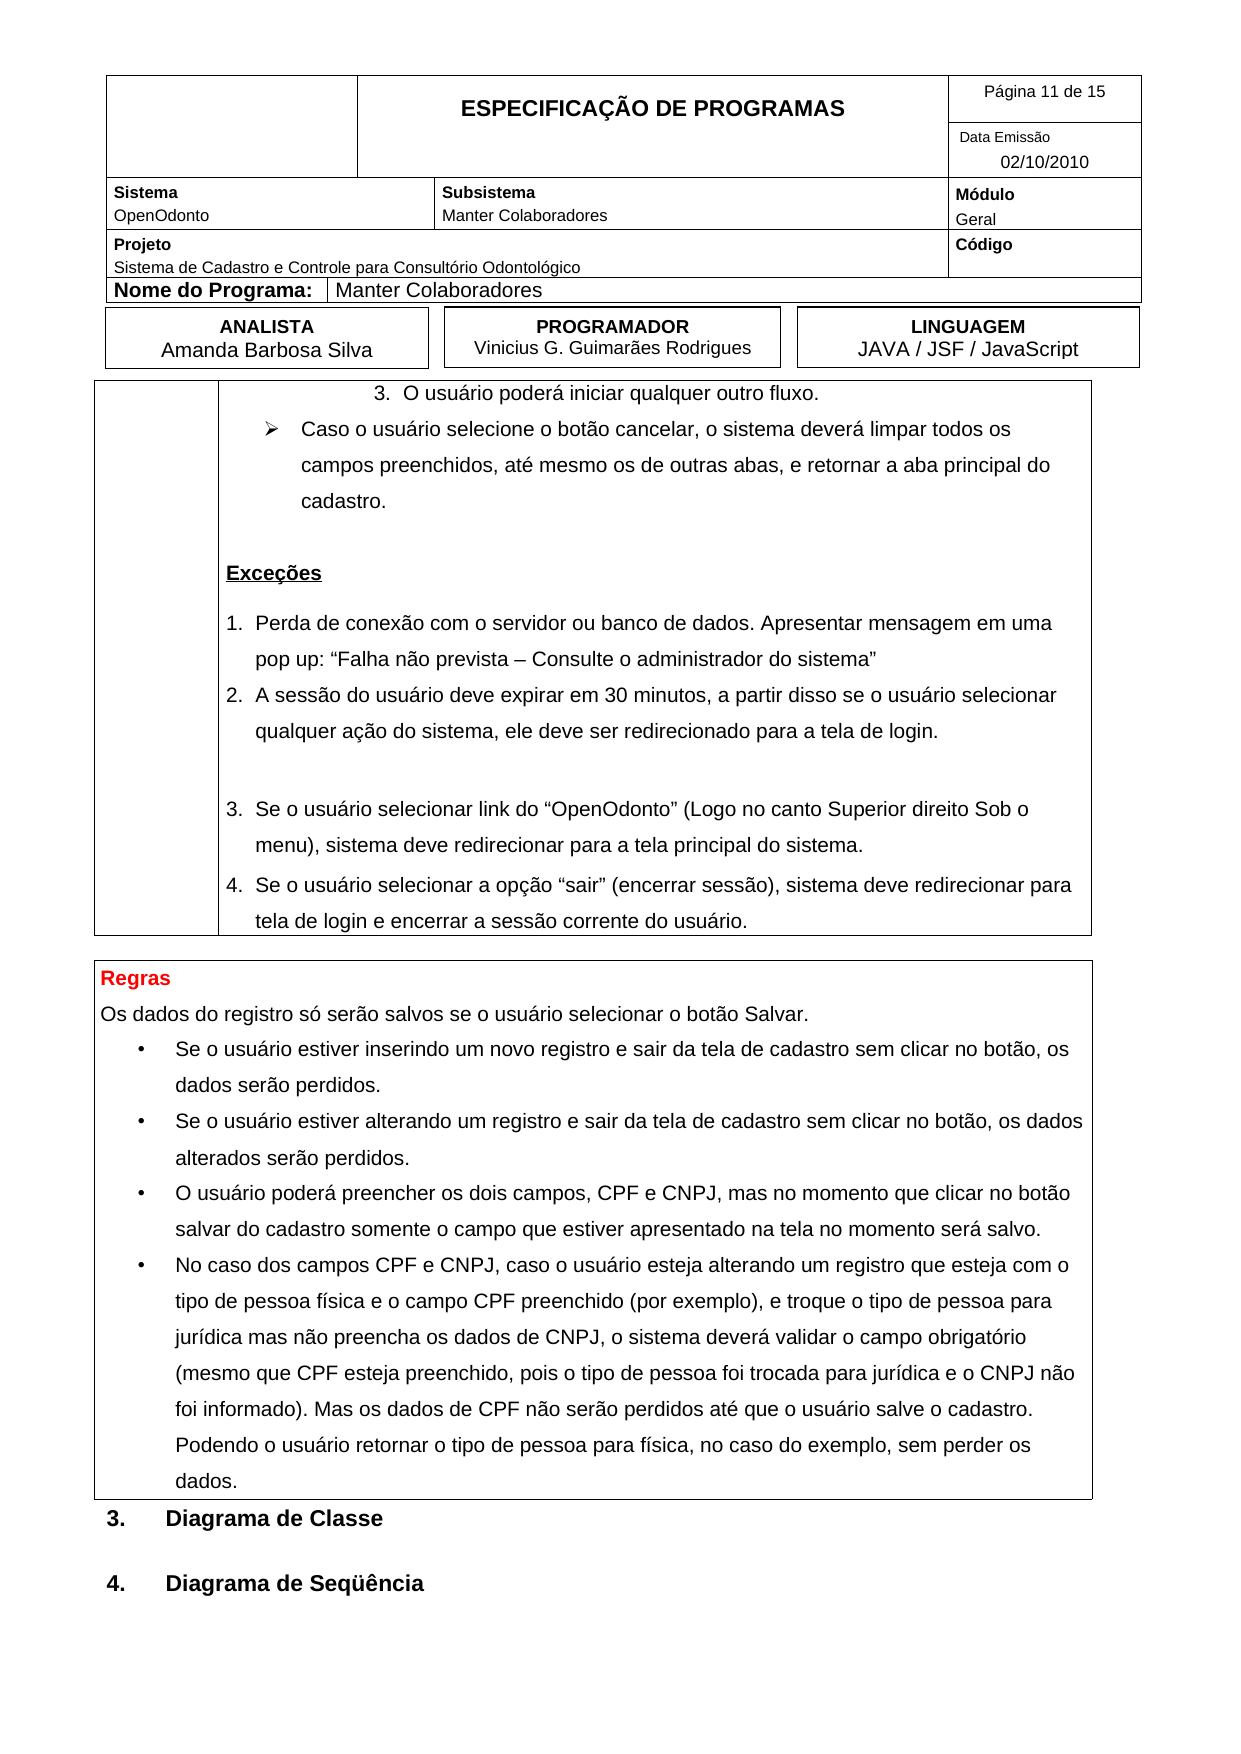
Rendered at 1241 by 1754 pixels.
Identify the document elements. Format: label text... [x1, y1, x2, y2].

table_header Regras Os dados do registro só serão salvos se o usuário selecionar o botão Salvar. Se o usuário estiver inserindo um novo registro e sair da tela de cadastro sem clicar no botão, os dados serão perdidos. Se o usuário estiver alterando um registro e sair da tela de cadastro sem clicar no botão, os dados alterados serão perdidos. O usuário poderá preencher os dois campos, CPF e CNPJ, mas no momento que clicar no botão salvar do cadastro somente o campo que estiver apresentado na tela no momento será salvo. No caso dos campos CPF e CNPJ, caso o usuário esteja alterando um registro que esteja com o tipo de pessoa física e o campo CPF preenchido (por exemplo), e troque o tipo de pessoa para jurídica mas não preencha os dados de CNPJ, o sistema deverá validar o campo obrigatório (mesmo que CPF esteja preenchido, pois o tipo de pessoa foi trocada para jurídica e o CNPJ não foi informado). Mas os dados de CPF não serão perdidos até que o usuário salve o cadastro. Podendo o usuário retornar o tipo de pessoa para física, no caso do exemplo, sem perder os dados. [95, 961, 1092, 1499]
subtitle Diagrama de Seqüência [106, 1570, 1151, 1597]
table_header [95, 381, 218, 934]
subtitle Diagrama de Classe [106, 1505, 1151, 1531]
table_header Apresentar ao usuário a tela de cadastro de fornecedores / prestadores. Usuário. Tela principal – menu Cadastro – Fornecedor Tela principal – menu Cadastro – Prestador Fluxos Principais Obs. O Código do cadastro só será gerado após a inserção e não poderá ser alterado. Sistema apresenta a tela de cadastro de fornecedor / prestador com os campos: Código ( autoincremento gerado automaticamente pelo sistema) – campo inabilitado para edição Nome (campo livre obrigatório) – possui no mínimo 5 e no máximo 100 caracteres Tipo de pessoa Física e Jurídica. Deverá ser uma radio button, permitindo ao usuário selecionar apenas um tipo de pessoa. Dependendo do tipo de pessoa selecionada o sistema deverá apresentar o campo CPF ou CNPJ (não os dois ao mesmo tempo): Física CPF (campo livre obrigatório) – máscara de CPF ___.___.___-__ Jurídica CNPJ (campo livre obrigatório) – máscara de CNPJ __.___.___/____-__ O botão lupa para pesquisa de pessoa já cadastrada (verificar especificação de programa de associar pessoa cadastrada). Esses campos são gerais e serão apresentados independentemente da aba que o usuário esteja. Na aba Principal serão apresentados os campos: Estado (combo box com registros de estados brasileiros de acordo com a tabela do IBGE) Cidade (campo livre) – no máximo 45 caracteres, quando preenchido no mínimo 3 caracteres. Endereço (campo livre) – no máximo 150 caracteres, quando preenchido no mínimo 4 caracteres. E-mail (campo livre) – validação do E-mail feita de acordo com a RFC-5322 principalmente na seção 3.4.1 e RFC-5321 (ex.: joao@exemplo.com) – no máximo 45 caracteres Data de Cadastro (campo onde o usuário poderá selecionar a data a partir de um mini calendário autoexplicativo apresentado ao lado do campo) – o usuário poderá abrir o calendário clicando no campo ou no ícone que o representa Observação (área de texto livre) – no máximo 500 caracteres Aba Fone/Contato (verificar especificação de programa de manter telefone). Aba Produto (para Fornecedor) ou Serviço (para Prestador) (verificar especificação de programa de associar produto). Fluxo Alternativo – Usuário não está logado no sistema Usuário clica na tela principal no menu Cadastro – Fornecedor / Prestador. O sistema deverá filtrar as requisiões de URL que contenham /cadastro/... verificando a autenticação do usuário. Caso o usuário esteja autenticado, a requisição prossegue normalmente. Caso o usuário não esteja autenticado, o sistema redireciona para tela de login, e após a autenticação, para a tela principal. Caso o usuário esteja efetuando um novo cadastro, após preencher os dados, ele seleciona o botão Salvar ou digitar a tecla “enter” (desde que o foco do cursor esteja em um campo do tipo 'input'). O usuário poderá preencher os dois campos, CPF e CNPJ, mas no momento que clicar no botão salvar do cadastro somente o campo que estiver apresentado na tela no momento será salvo. Ou seja, se o usuário preencher o campo CPF e posteriormente o CNPJ, mas no momento que clicou no botão salvar o campo CPF estiver apresentado na tela, somente o CPF será salvo no banco e o que foi preenchido em CNPJ será perdido. O sistema remove qualquer caractere que não seja alfanumerico, de marcação ou acentuação e aplica uppercase nos campos: nome, cidade e endereço. Persiste os dados no banco de dados e exibe mensagem de confirmação “Cadastro efetuado com sucesso”. Fluxos alternativos – inclusão: Fluxo Alternativo 1 – Usuário não preencheu os dados obrigatórios Ao selecionar o botão salvar, o sistema deverá primeiramente validar os campos obrigatórios. Se o sistema verificar que os campos obrigatórios Nome e CPF ou CNPJ não foram preenchidos ou se contém conteúdo vazio (espaços). Sistema apresenta mensagem em uma pop up: “Campos obrigatórios não preenchidos.” e retorna a tela de cadastro. Caso o campo esteja nulo o sistema indica acima dos campos obrigatórios não preenchidos a mensagem: “* O valor esta nulo.” Caso o campo esteja com conteúdo vazio (espaços) o sistema indica acima dos campos a mensagem: “* O valor esta vazio.” Se mesmo removendo espaços excedentes o conteúdo do campo seja vazio (espaços) o sistema indica acima dos campos a mensagem: “* O valor tem conteúdo vazio.” Fluxo Alternativo 2 – Campos Preenchidos Inválidos Campos Nome, CPF ou CNPJ, Cidade, Endereço, E-mail e Observação. Após verificar os campos obrigatórios, o sistema deverá realizar as validações abaixo. Possíveis Mensagens: Caso os campos não passem pelas verificações, o sistema deve apresentar a mensagem em uma pop up: “Campos inválidos.”, retornar a tela de cadastro e indicar acima dos campos a mensagem correspondente. Se o sistema verificar que os campos estão nulos deverá apresentar a mensagem: “* O valor esta nulo.” Se o sistema verificar que os campos estão vazios deverá apresentar a mensagem: “* O valor esta vazio.” Se o sistema verificar que os campos estão com conteúdo vazio (ou seja, se contém espaços mesmo após a remoção dos espaços excedentes) deverá apresentar a mensagem: “* O valor tem conteúdo vazio.”. Se o sistema verificar que os campos: Nome, Cidade e Endereço não possuem o mínimo necessário deverá apresentar a mensagem: “* Valor muito curto : Minímo exigido = 'mínimo definido'”. Se o sistema verificar que os campos possuem mais que o máximo permitido deverá apresentar a mensagem: “Valor muito longo : Máximo permitido = 'máximo definido'”. Se o sistema verificar que o campo E-mail não está de acordo com o padrão da RFC-5322 deverá apresentar a mensagem: “* O valor não tem o padrão esperado”. Se o sistema verificar que o campo CPF não está de acordo com o padrão de 11 dígitos deverá apresentar a mensagem: “* O valor não tem o padrão esperado”. Se o sistema verificar que o campo CNPJ não está de acordo com o padrã de 14 dígitos deverá apresentar a mensagem: “* O valor não tem o padrão esperado”. Caso o usuário esteja realizando uma busca, após selecionar o botão Pesquisa: Sistema apresenta uma tela modal com os filtros para pesquisa: Nome produto Descrição produto Nome Descrição E uma tabela de resultados com no máximo (os primeiros) 1000 registros cadastrados, paginando a cada pelo menos 10 registros. A tabela de resultados deve conter as colunas: Código Nome Email CPF/CNPJ O sistema deve apresentar uma barra de scroller (rolagem), com o número de páginas, permitindo ao usuário navegar para a próxima página, para a página anterior, para uma das páginas que esteja visualizando o número e para a última ou primeira página da listagem. O usuário poderá pesquisar com nenhum, um, ou mais filtros. Os resultados da busca devem ser apresentados na tela modal em uma tabela sempre se limitando a no máximo 1000 registros independente dos filtros aplicados e sempre paginando a cada 10 registros. Em todos os casos de busca o resultado da consulta, realizada no banco de dados, deverá conter apenas os campos que serão exibidos na tabela de resultados, ou seja nesse momento não serão recuperados relacionamentos e demais dados. Além de apresentar ao usuário a quantidade de resultados encontrados e o tempo de consulta em segundos. A pesquisa dos filtros por nome, nome produto e descrição produto será feita por 'like', ou seja, o usuário poderá digitar parte do nome para efetuar a busca. Caso mais de um filtro de pesquisa seja informado, a pesquisa associará logicamente os filtros de forma complementar, ou seja um filtro 'AND' outro filtro, combinando os dois ou mais valores para pesquisa. O usuário poderá clicar no botão Buscar ou digitar a tecla 'enter' do teclado para efetuar a busca. O foco do cursor deverá estar posicionado em algum campo 'input' da tela de pesquisa para que se possa acionar a busca por meio da tecla 'enter'. Em todos os casos de busca,quando em filtros do tipo 'input' não haverá diferenciação da caixa de texto (case-insensiteve) para filtrar as consultas. Fluxos alternativos – recuperação: Fluxo Alternativo 1 – Usuário não preencheu os dados da pesquisa Caso o usuário não preencha nenhum filtro para pesquisa e clique no botão Buscar da tela modal ou digite 'enter', o sistema deve apresentar todos os registros se limitando ao máximo de 1000, como foi especificado. Fluxo Alternativo 2 – Usuário preencheu os dados da pesquisa inapropriadamente Quando o usuário clicar no botão Buscar da tela modal ou digitar 'enter', o sistema deverá validar os campos: Filtro Descrição: Deverá ser informado no mínimo 4 caracteres e no máximo 300 caracteres. Caso o usuário informe menos do que 4 caracteres, apresentar a mensagem: “* Descrição = 'valor digitado' : Valor muito curto : Minímo exigido = 4” no canto superior esquerdo da tela modal. Caso o usuário informe mais do que 300 caracteres, apresentar a mensagem: “* Descrição = 'valor digitado...' : Valor muito longo : Máximo permitido = 300” no canto superior esquerdo da tela modal. Não deverá ser apresentado todo o valor que o usuário digitou, apresentar somente 10 caracteres e colocar reticências. Filtro Nome: Deverá ser informado no mínimo 3 caracteres e no máximo 150 caracteres para a busca. Caso o usuário informe menos do que 3 caracteres, apresentar a mensagem: “* Nome = 'valor digitado' : Valor muito curto : Minímo exigido = 3” no canto superior esquerdo da tela modal. Caso o usuário informe mais do que 150 caracteres, apresentar a mensagem: “* Nome = 'valor digitado...' : Valor muito longo : Máximo permitido = 150” no canto superior esquerdo da tela modal. Não deverá ser apresentado todo o valor que o usuário digitou, apresentar somente 10 caracteres e colocar reticências. Fluxo Alternativo 3 – Usuário realiza nova busca Após preencher ou não os filtros da busca e clicar no botão Buscar da tela modal ou digitar 'enter', o sistema deverá apresentar os resultados da busca e permanecer na tela modal para que o usuário possa ou não realizar uma nova consulta. Fluxos de Exceção – recuperação: Fluxo de Exceção 1 – Usuário fecha a tela modal A partir do momento que a tela modal estiver aberta, o usuário poderá fechar a janela a qualquer momento clicando no 'x' da janela (localizado no cabeçalho, canto direito). O sistema deverá retornar a tela de cadastro. Caso o usuário feche a janela de pesquisa, o modal deverá guardar os dados já digitados e os resultados já apresentados até o momento em que o usuário saia da tela de cadastro. Fluxo de Exceção 2 – Usuário clica no botão Limpar da tela modal A partir do momento em que a tela modal estiver aberta, o usuário poderá clicar no botão Limpar da tela modal. Caso o usuário clique no botão, o sistema deverá limpar todos os valores dos filtros e da tabela de resultados. Caso o usuário esteja alterando ou excluindo um registro, primeiramente será iniciado o fluxo de recuperação. A partir da tela modal, com os resultados da pesquisa apresentados na tabela de resultados, o usuário poderá clicar em qualquer registro (uma linha da tabela), ou seja, na tabela de resultados cada linha (resultado/registro) deve ser um link no qual o usuário poderá, ao clicar, iniciar a ação de carregamento do registro escolhido. Quando o usuário clicar sob o registro, o sistema deve fechar a tela modal e carregar TODAS (inclusive relacionamentos e demais dados) as informações do registro escolhido na tela de cadastro. Caso o usuário esteja editando algum registro e inicie qualquer outro fluxo, sem selecionar o botão salvar, todos os dados alterados serão perdidos. Na alteração, o usuário poderá modificar os dados que desejar e selecionar o botão Salvar. O sistema deve persistir os dados e apresentar a mensagem: “Dados alterados com sucesso!” em uma pop-up. O usuário poderá preencher os dois campos, CPF e CNPJ, mas no momento que clicar no botão salvar do cadastro somente o campo que estiver apresentado na tela no momento será salvo. Caso o usuário esteja alterando um registro que esteja com o campo CPF preenchido (por exemplo), troque o tipo de pessoa mas não preencha os dados de CNPJ, o sistema deverá apresentar a mensagem de Campos obrigatórios não preenchidos e indicar o campo, mas os dados de CPF não serão perdidos até que o usuário salve o cadastro. Obs.: Lembrando que o sistema não deve permitir a edição do campo código. Os fluxos alternativos da alteração são os mesmos da INCLUSÃO. Verificar acima. Na exclusão, o usuário poderá selecionar o botão Excluir. O sistema deve confirmar a ação do usuário exibindo a mensagem: “Deseja realmente excluir o registro?” em uma pop-up. Se não houver nenhum registro válido (ou seja, que já esteja salvo no banco de dados, persistente) com as informações carregadas na tela de cadastro, por padrão o sistema deverá inabilitar o botão de excluir. Se o usuário confirmar, o sistema deve verificar se o registro está referenciado em qualquer outra tabela: Caso a referência seja apenas com pessoa e com telefones, o sistema deve excluir todo o registro (tanto fornecedor/prestador, quanto pessoa e telefones) e apresentar a mensagem: “Registro excluído com sucesso”. Caso a referência seja com outras tabelas que herdam de pessoa, o sistema deve excluir somente o registro de fornecedor/prestador e os dados pertencentes a fornecedor/prestador e apresentar a mensagem: “Registro excluído com sucesso”. Os dados de pessoa e de outros que herdam de pessoa não devem ser alterados. Fluxos alternativos - exclusão Fluxo alternativo 1 – Usuário cancelou exclusão Na mensagem de confirmação da ação de exclusão, o usuário poderá cancelar a exclusão. Se o usuário cancelar o sistema deve retornar a tela de cadastro como estava anteriormente, ou seja, com as informações do registro carregadas na tela. O usuário poderá então iniciar qualquer outro fluxo. Fluxo alternativo 2 – Registro referenciado Caso o registro a ser excluído possua refências com outras tabelas(a não ser pessoa , heranças de pessoa e telefones), o sistema não deve pemitir a exlusão do registro. O sistema deve apresentar a mensagem: “Registro referenciado” em uma pop-up e retorna a tela de cadastro como estava anteriormente, ou seja, com as informações do registro carregadas na tela. O usuário poderá iniciar qualquer outro fluxo. Caso o usuário selecione o botão cancelar, o sistema deverá limpar todos os campos preenchidos, até mesmo os de outras abas, e retornar a aba principal do cadastro. Exceções Perda de conexão com o servidor ou banco de dados. Apresentar mensagem em uma pop up: “Falha não prevista – Consulte o administrador do sistema” A sessão do usuário deve expirar em 30 minutos, a partir disso se o usuário selecionar qualquer ação do sistema, ele deve ser redirecionado para a tela de login. Se o usuário selecionar link do “OpenOdonto” (Logo no canto Superior direito Sob o menu), sistema deve redirecionar para a tela principal do sistema. Se o usuário selecionar a opção “sair” (encerrar sessão), sistema deve redirecionar para tela de login e encerrar a sessão corrente do usuário. [219, 381, 1091, 934]
